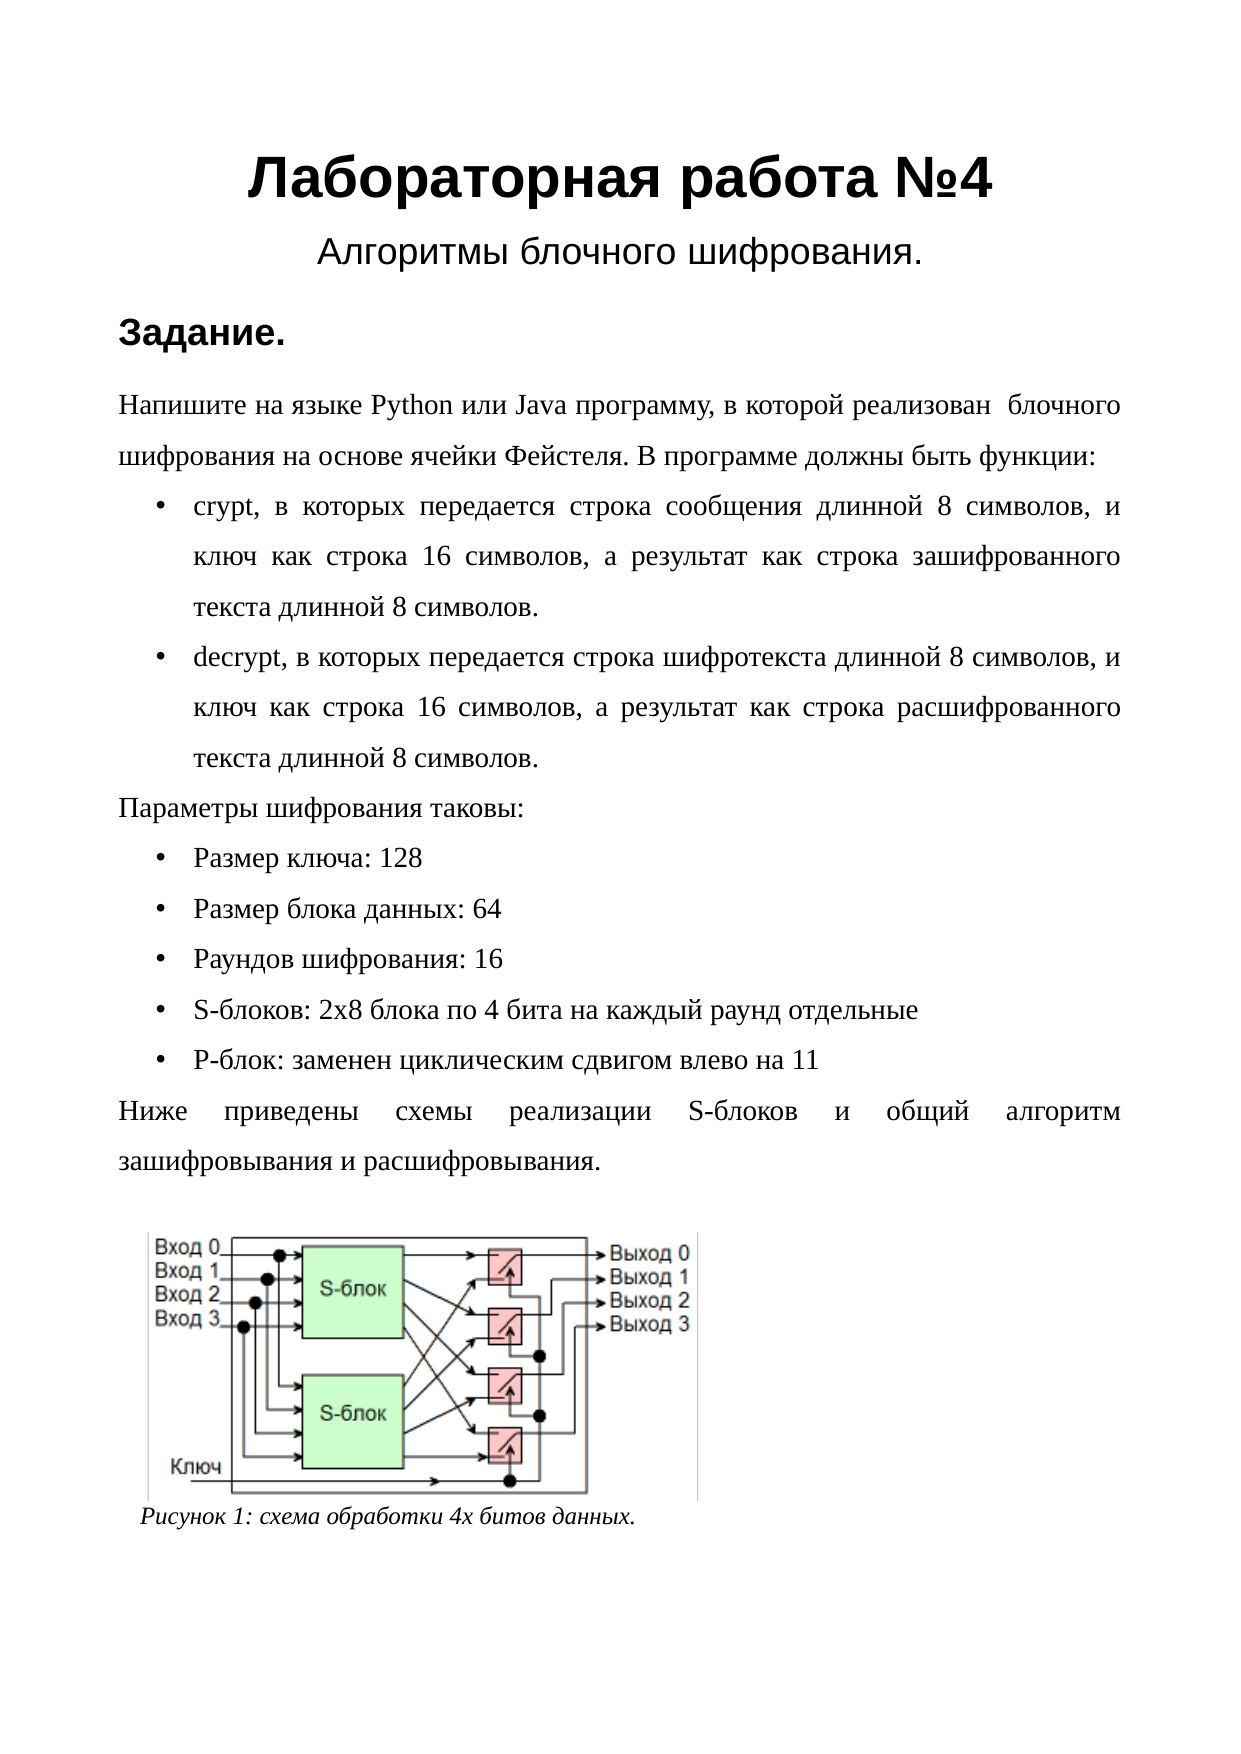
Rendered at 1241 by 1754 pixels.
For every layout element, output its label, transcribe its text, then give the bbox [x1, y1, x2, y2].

list S-блоков: 2x8 блока по 4 бита на каждый раунд отдельные [156, 992, 1122, 1025]
subtitle Задание. [118, 309, 1122, 353]
list P-блок: заменен циклическим сдвигом влево на 11 [156, 1042, 1122, 1076]
text Ниже приведены схемы реализации S-блоков и общий алгоритм зашифровывания и расшифровывания. [118, 1093, 1122, 1176]
list Размер блока данных: 64 [156, 891, 1122, 924]
list Раундов шифрования: 16 [156, 941, 1122, 975]
picture [139, 1232, 709, 1501]
text Рисунок 1: схема обработки 4х битов данных. [140, 1501, 708, 1529]
text Напишите на языке Python или Java программу, в которой реализован блочного шифрования на основе ячейки Фейстеля. В программе должны быть функции: [118, 387, 1122, 471]
text Параметры шифрования таковы: [118, 790, 1122, 824]
title Лабораторная работа №4 [118, 143, 1122, 210]
list crypt, в которых передается строка сообщения длинной 8 символов, и ключ как строка 16 символов, а результат как строка зашифрованного текста длинной 8 символов. [156, 488, 1122, 622]
subtitle Алгоритмы блочного шифрования. [118, 229, 1122, 272]
list decrypt, в которых передается строка шифротекста длинной 8 символов, и ключ как строка 16 символов, а результат как строка расшифрованного текста длинной 8 символов. [156, 639, 1122, 773]
list Размер ключа: 128 [156, 841, 1122, 874]
